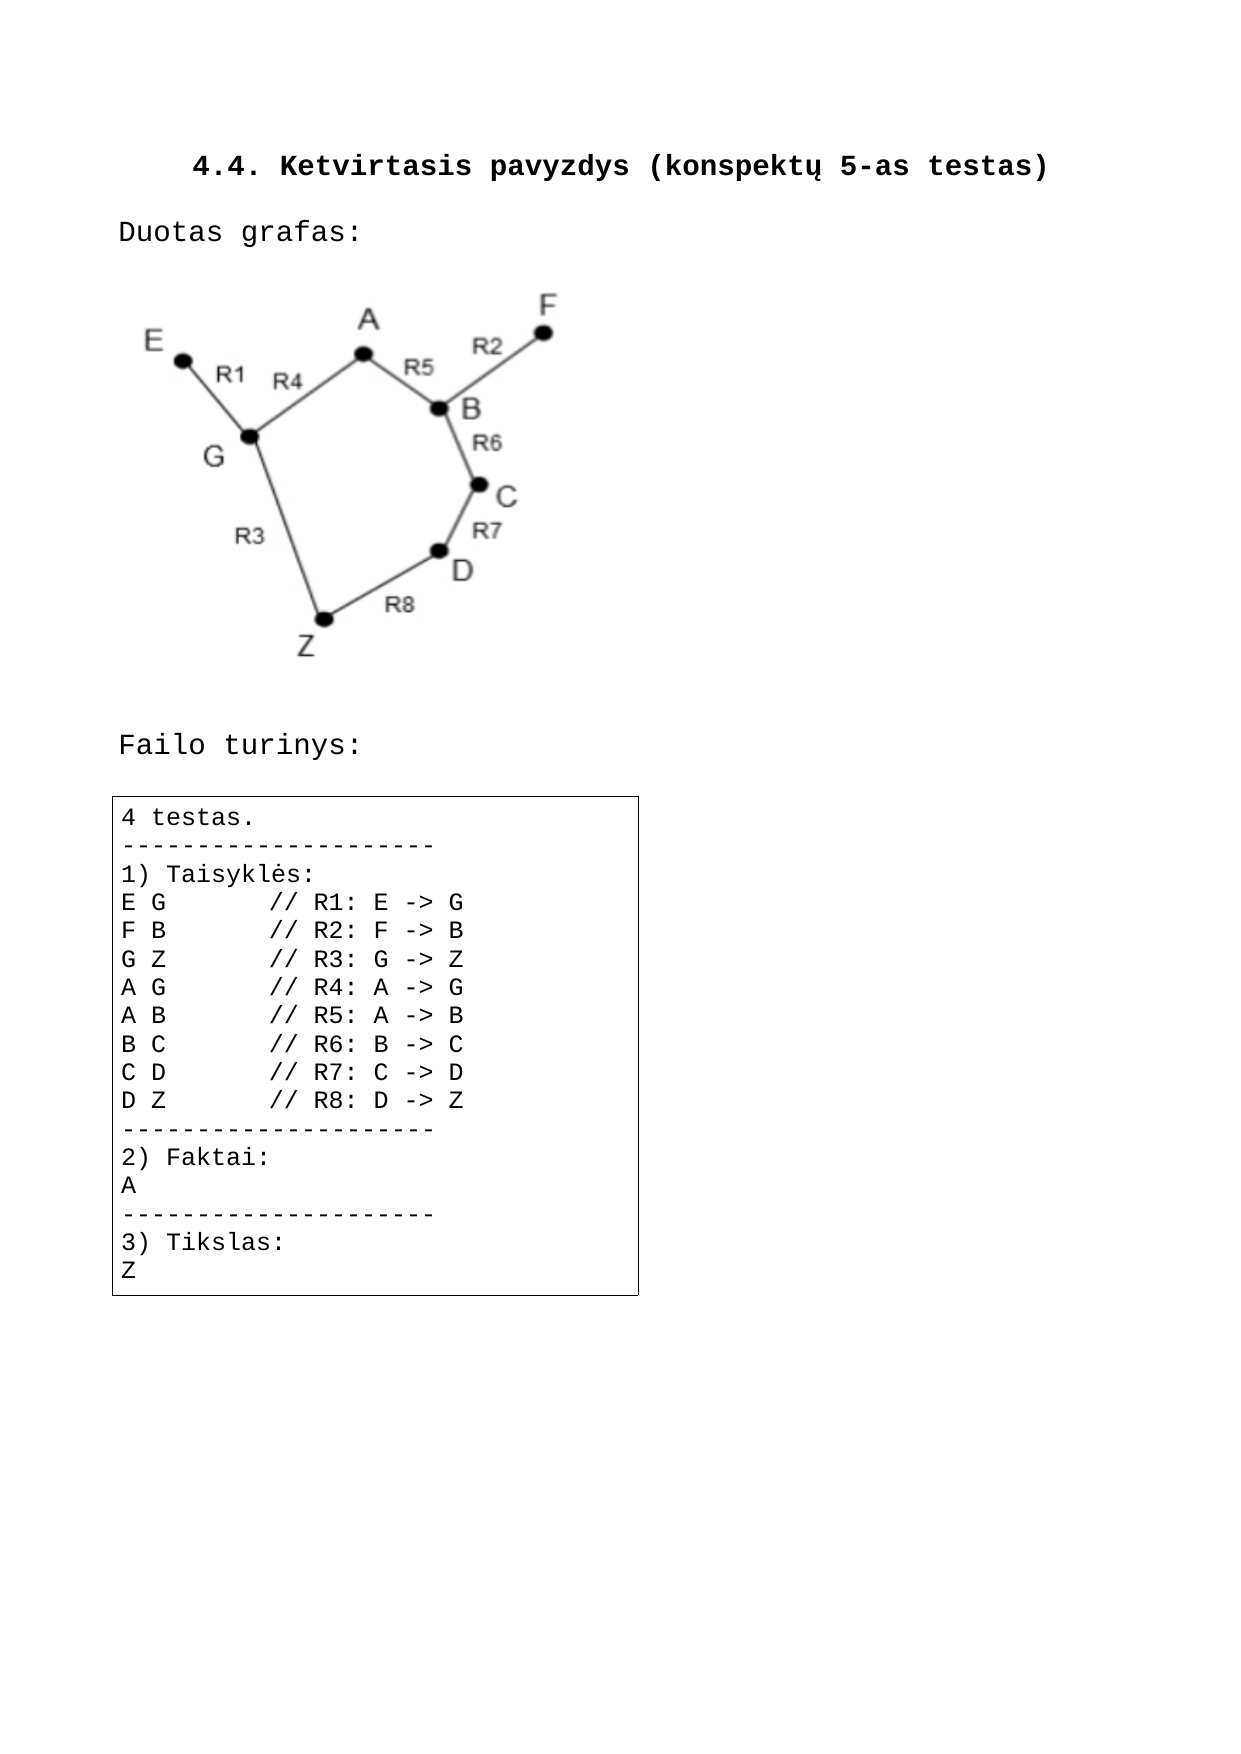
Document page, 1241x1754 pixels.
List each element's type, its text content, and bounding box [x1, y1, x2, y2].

text F B // R2: F -> B [121, 918, 629, 946]
picture [129, 283, 566, 664]
text G Z // R3: G -> Z [121, 946, 629, 974]
text --------------------- [121, 1201, 629, 1229]
text Failo turinys: [118, 730, 1122, 763]
text A B // R5: A -> B [121, 1003, 629, 1031]
text E G // R1: E -> G [121, 889, 629, 918]
text A G // R4: A -> G [121, 974, 629, 1003]
text 4.4. Ketvirtasis pavyzdys (konspektų 5-as testas) [192, 151, 1122, 184]
text 4 testas. [121, 804, 629, 833]
text 1) Taisyklės: [121, 861, 629, 889]
text 3) Tikslas: [121, 1229, 629, 1258]
text Z [121, 1258, 629, 1286]
text A [121, 1173, 629, 1201]
text 2) Faktai: [121, 1144, 629, 1173]
text B C // R6: B -> C [121, 1031, 629, 1059]
text --------------------- [121, 833, 629, 861]
text --------------------- [121, 1116, 629, 1144]
text D Z // R8: D -> Z [121, 1088, 629, 1116]
text C D // R7: C -> D [121, 1059, 629, 1088]
text Duotas grafas: [118, 217, 1122, 250]
